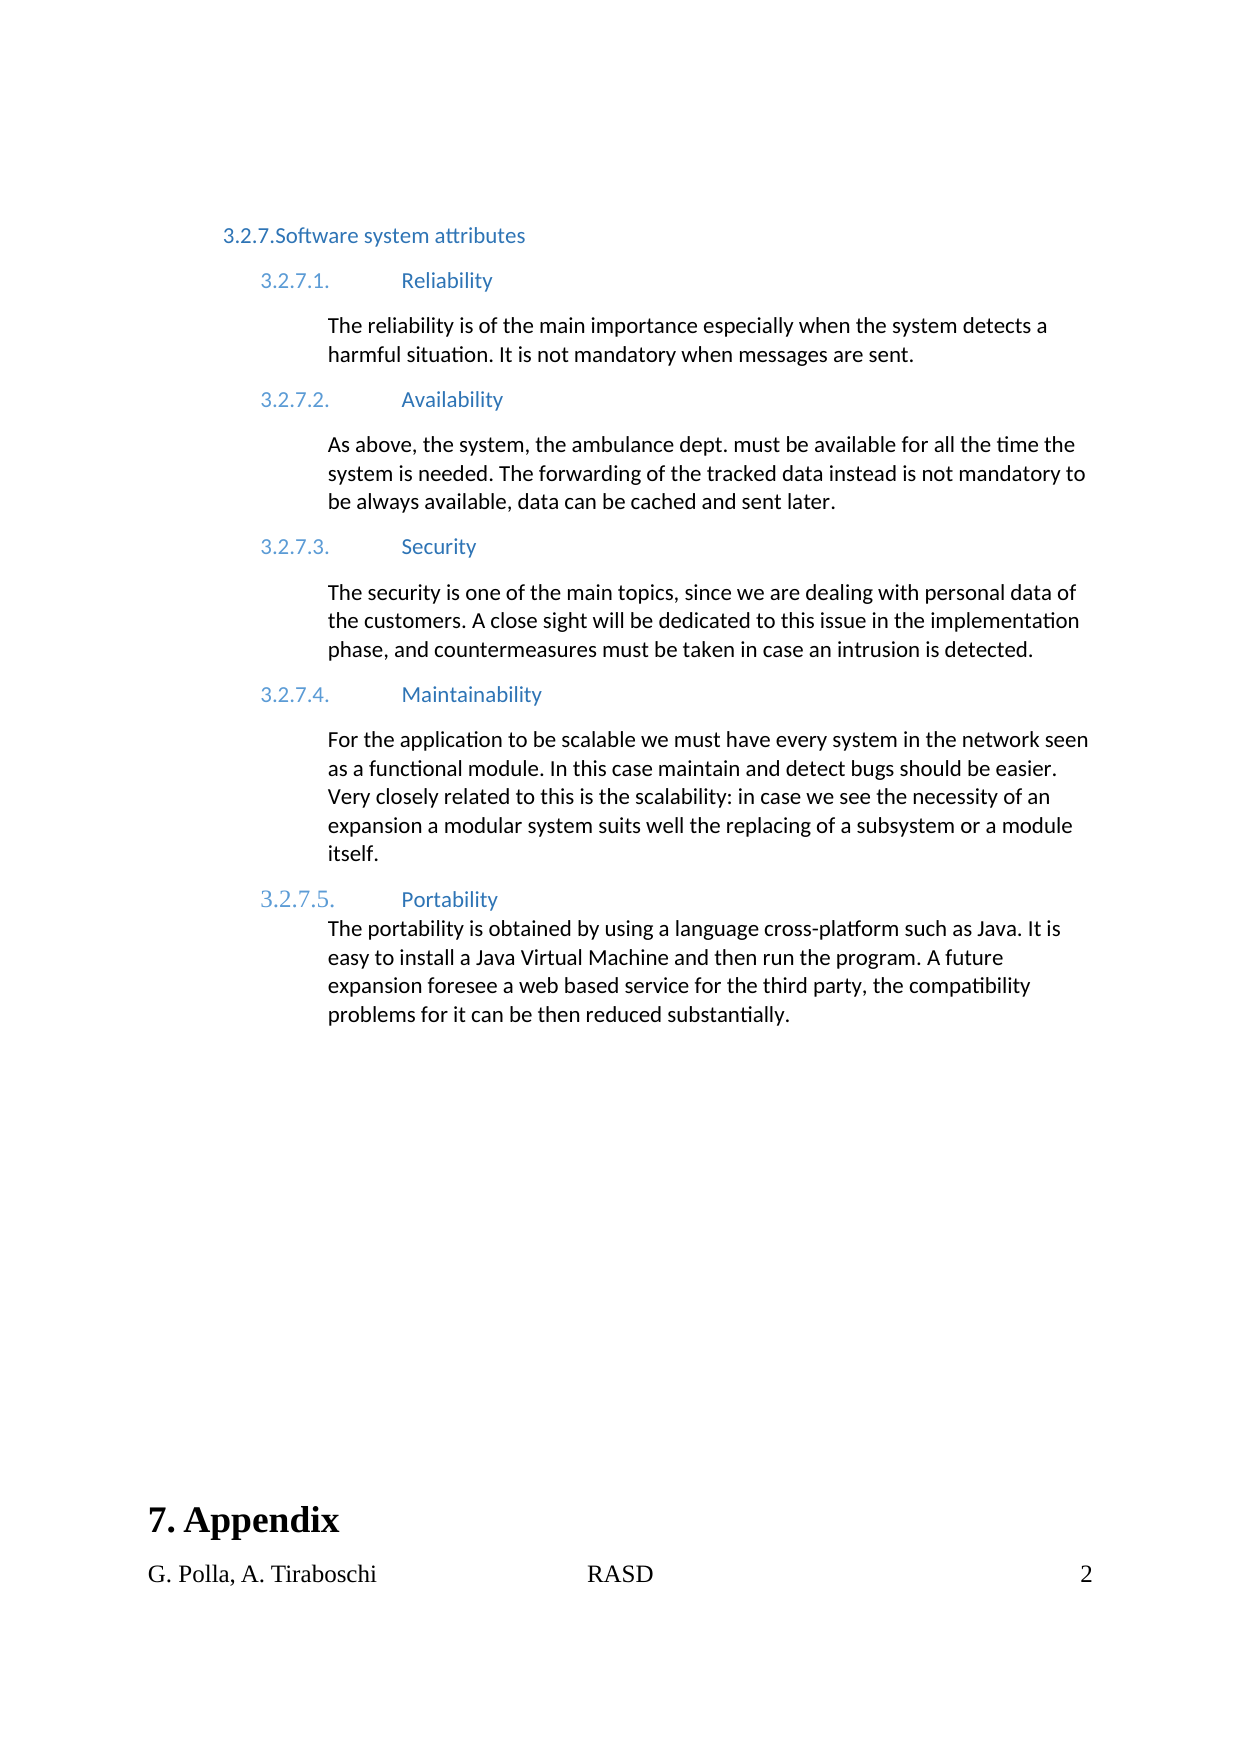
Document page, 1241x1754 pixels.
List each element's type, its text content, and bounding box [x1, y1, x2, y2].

text The reliability is of the main importance especially when the system detects a harmful situation. It is not mandatory when messages are sent. [328, 311, 1093, 368]
list Reliability [260, 266, 1093, 294]
list Availability [260, 385, 1093, 413]
list Software system attributes [223, 221, 1093, 249]
text The security is one of the main topics, since we are dealing with personal data of the customers. A close sight will be dedicated to this issue in the implementation phase, and countermeasures must be taken in case an intrusion is detected. [328, 578, 1093, 663]
list Security [260, 532, 1093, 561]
text 7. Appendix [148, 1498, 1093, 1541]
text For the application to be scalable we must have every system in the network seen as a functional module. In this case maintain and detect bugs should be easier. Very closely related to this is the scalability: in case we see the necessity of an expansion a modular system suits well the replacing of a subsystem or a module itself. [328, 725, 1093, 867]
list Portability The portability is obtained by using a language cross-platform such as Java. It is easy to install a Java Virtual Machine and then run the program. A future expansion foresee a web based service for the third party, the compatibility problems for it can be then reduced substantially. [260, 884, 1093, 1028]
text As above, the system, the ambulance dept. must be available for all the time the system is needed. The forwarding of the tracked data instead is not mandatory to be always available, data can be cached and sent later. [328, 430, 1093, 515]
list Maintainability [260, 680, 1093, 708]
